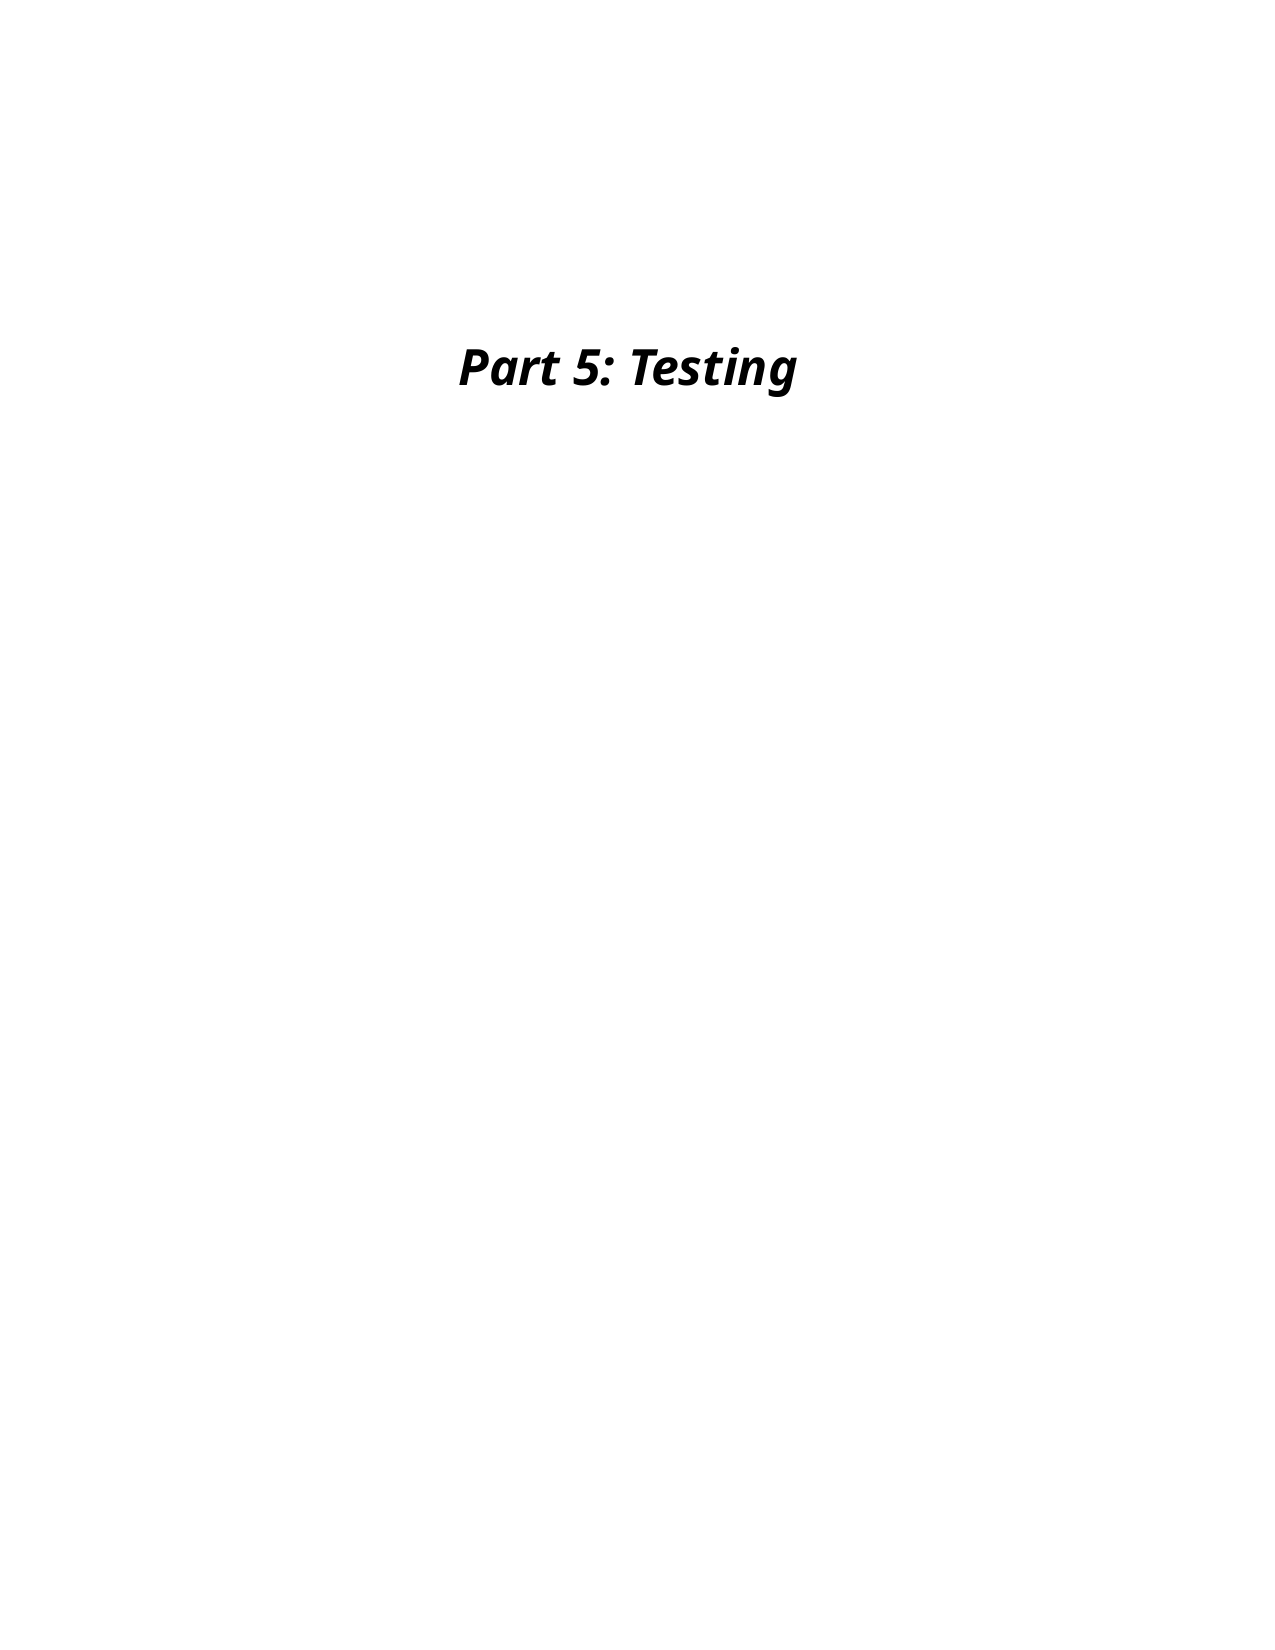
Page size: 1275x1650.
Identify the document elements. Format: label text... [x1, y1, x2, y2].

subtitle Part 5: Testing [118, 332, 1157, 400]
